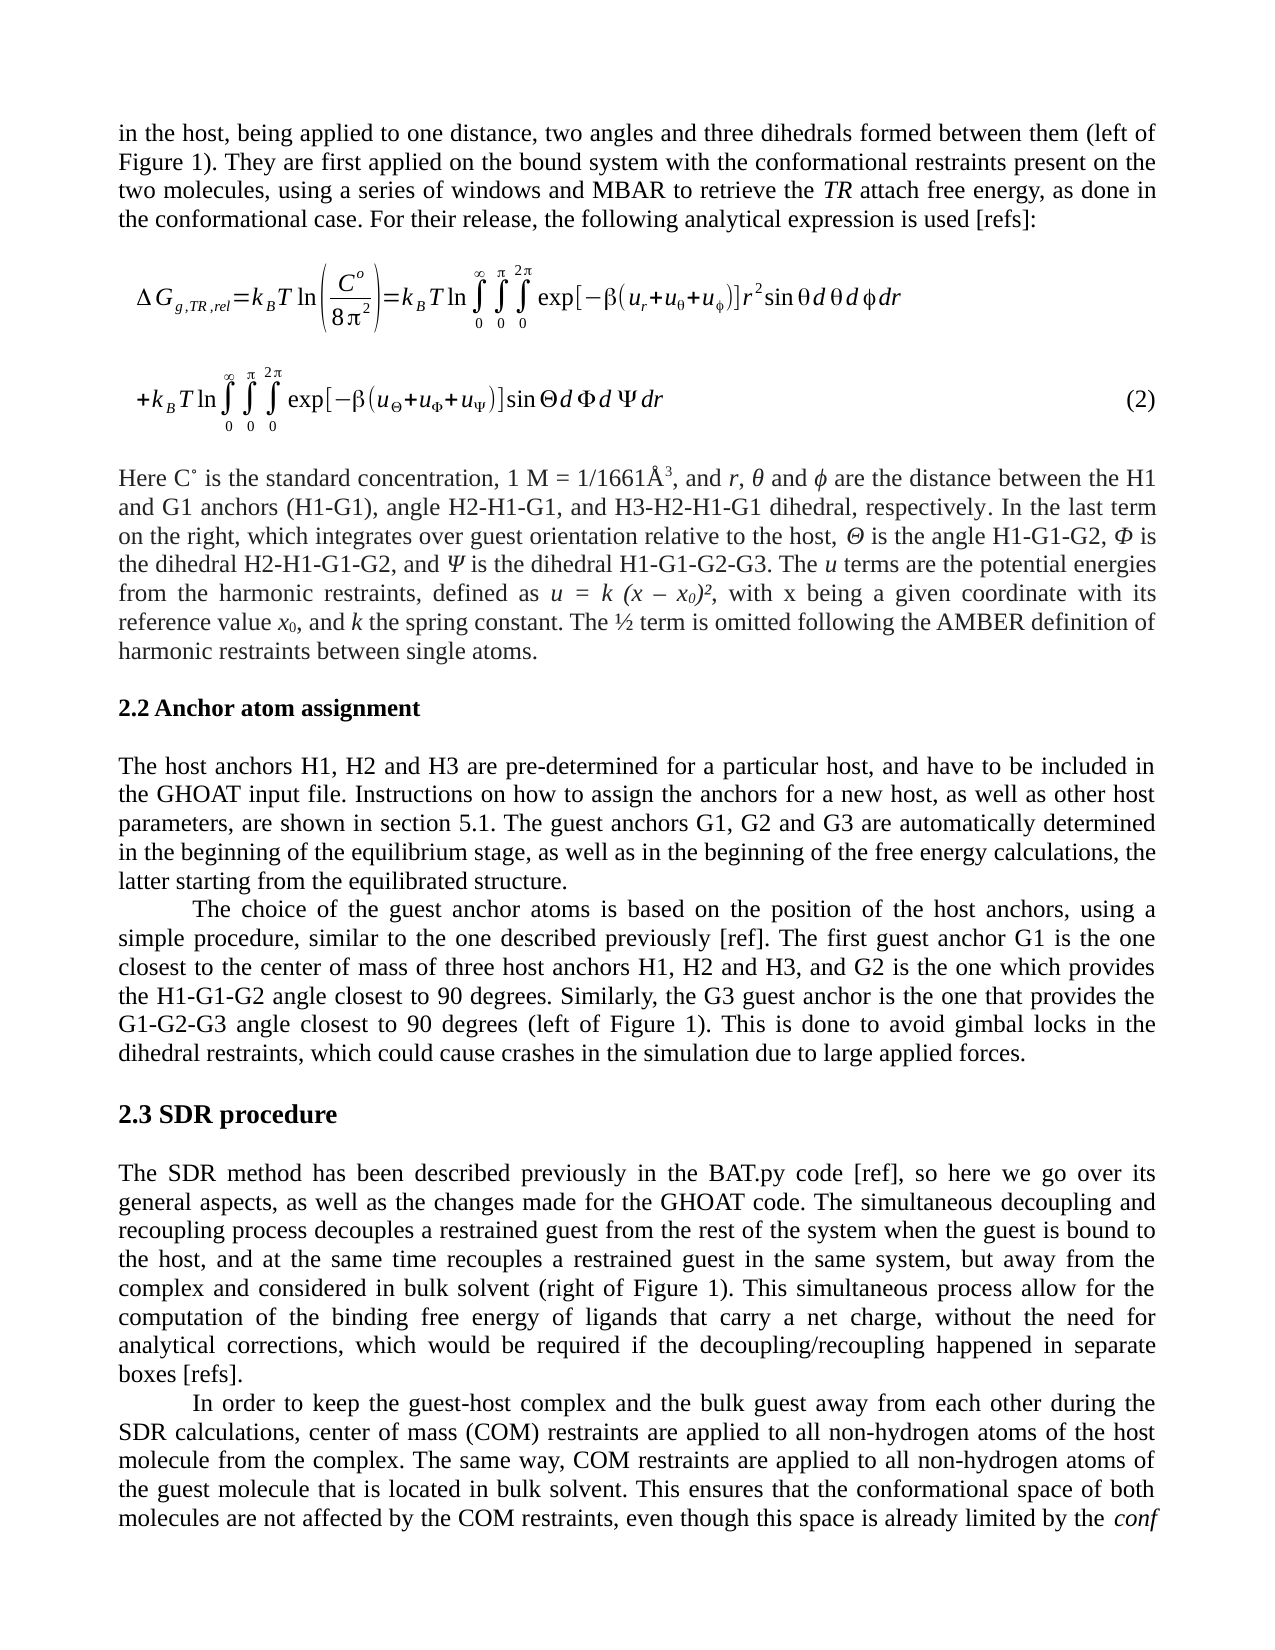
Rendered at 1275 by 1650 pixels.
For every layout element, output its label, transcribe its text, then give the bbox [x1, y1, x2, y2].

text The host anchors H1, H2 and H3 are pre-determined for a particular host, and have to be included in the GHOAT input file. Instructions on how to assign the anchors for a new host, as well as other host parameters, are shown in section 5.1. The guest anchors G1, G2 and G3 are automatically determined in the beginning of the equilibrium stage, as well as in the beginning of the free energy calculations, the latter starting from the equilibrated structure. [118, 751, 1157, 894]
text The SDR method has been described previously in the BAT.py code [ref], so here we go over its general aspects, as well as the changes made for the GHOAT code. The simultaneous decoupling and recoupling process decouples a restrained guest from the rest of the system when the guest is bound to the host, and at the same time recouples a restrained guest in the same system, but away from the complex and considered in bulk solvent (right of Figure 1). This simultaneous process allow for the computation of the binding free energy of ligands that carry a net charge, without the need for analytical corrections, which would be required if the decoupling/recoupling happened in separate boxes [refs]. [118, 1158, 1157, 1388]
text 2.2 Anchor atom assignment [118, 693, 1157, 722]
text The choice of the guest anchor atoms is based on the position of the host anchors, using a simple procedure, similar to the one described previously [ref]. The first guest anchor G1 is the one closest to the center of mass of three host anchors H1, H2 and H3, and G2 is the one which provides the H1-G1-G2 angle closest to 90 degrees. Similarly, the G3 guest anchor is the one that provides the G1-G2-G3 angle closest to 90 degrees (left of Figure 1). This is done to avoid gimbal locks in the dihedral restraints, which could cause crashes in the simulation due to large applied forces. [118, 894, 1157, 1067]
text (2) [118, 364, 1157, 434]
text 2.3 SDR procedure [118, 1098, 1157, 1129]
text in the host, being applied to one distance, two angles and three dihedrals formed between them (left of Figure 1). They are first applied on the bound system with the conformational restraints present on the two molecules, using a series of windows and MBAR to retrieve the TR attach free energy, as done in the conformational case. For their release, the following analytical expression is used [refs]: [118, 118, 1157, 233]
text Here C∘ is the standard concentration, 1 M = 1/1661Å3, and r, θ and ϕ are the distance between the H1 and G1 anchors (H1-G1), angle H2-H1-G1, and H3-H2-H1-G1 dihedral, respectively. In the last term on the right, which integrates over guest orientation relative to the host, Θ is the angle H1-G1-G2, Φ is the dihedral H2-H1-G1-G2, and Ψ is the dihedral H1-G1-G2-G3. The u terms are the potential energies from the harmonic restraints, defined as u = k (x – x0)², with x being a given coordinate with its reference value x0, and k the spring constant. The ½ term is omitted following the AMBER definition of harmonic restraints between single atoms. [118, 463, 1157, 664]
text In order to keep the guest-host complex and the bulk guest away from each other during the SDR calculations, center of mass (COM) restraints are applied to all non-hydrogen atoms of the host molecule from the complex. The same way, COM restraints are applied to all non-hydrogen atoms of the guest molecule that is located in bulk solvent. This ensures that the conformational space of both molecules are not affected by the COM restraints, even though this space is already limited by the conf [118, 1388, 1157, 1532]
